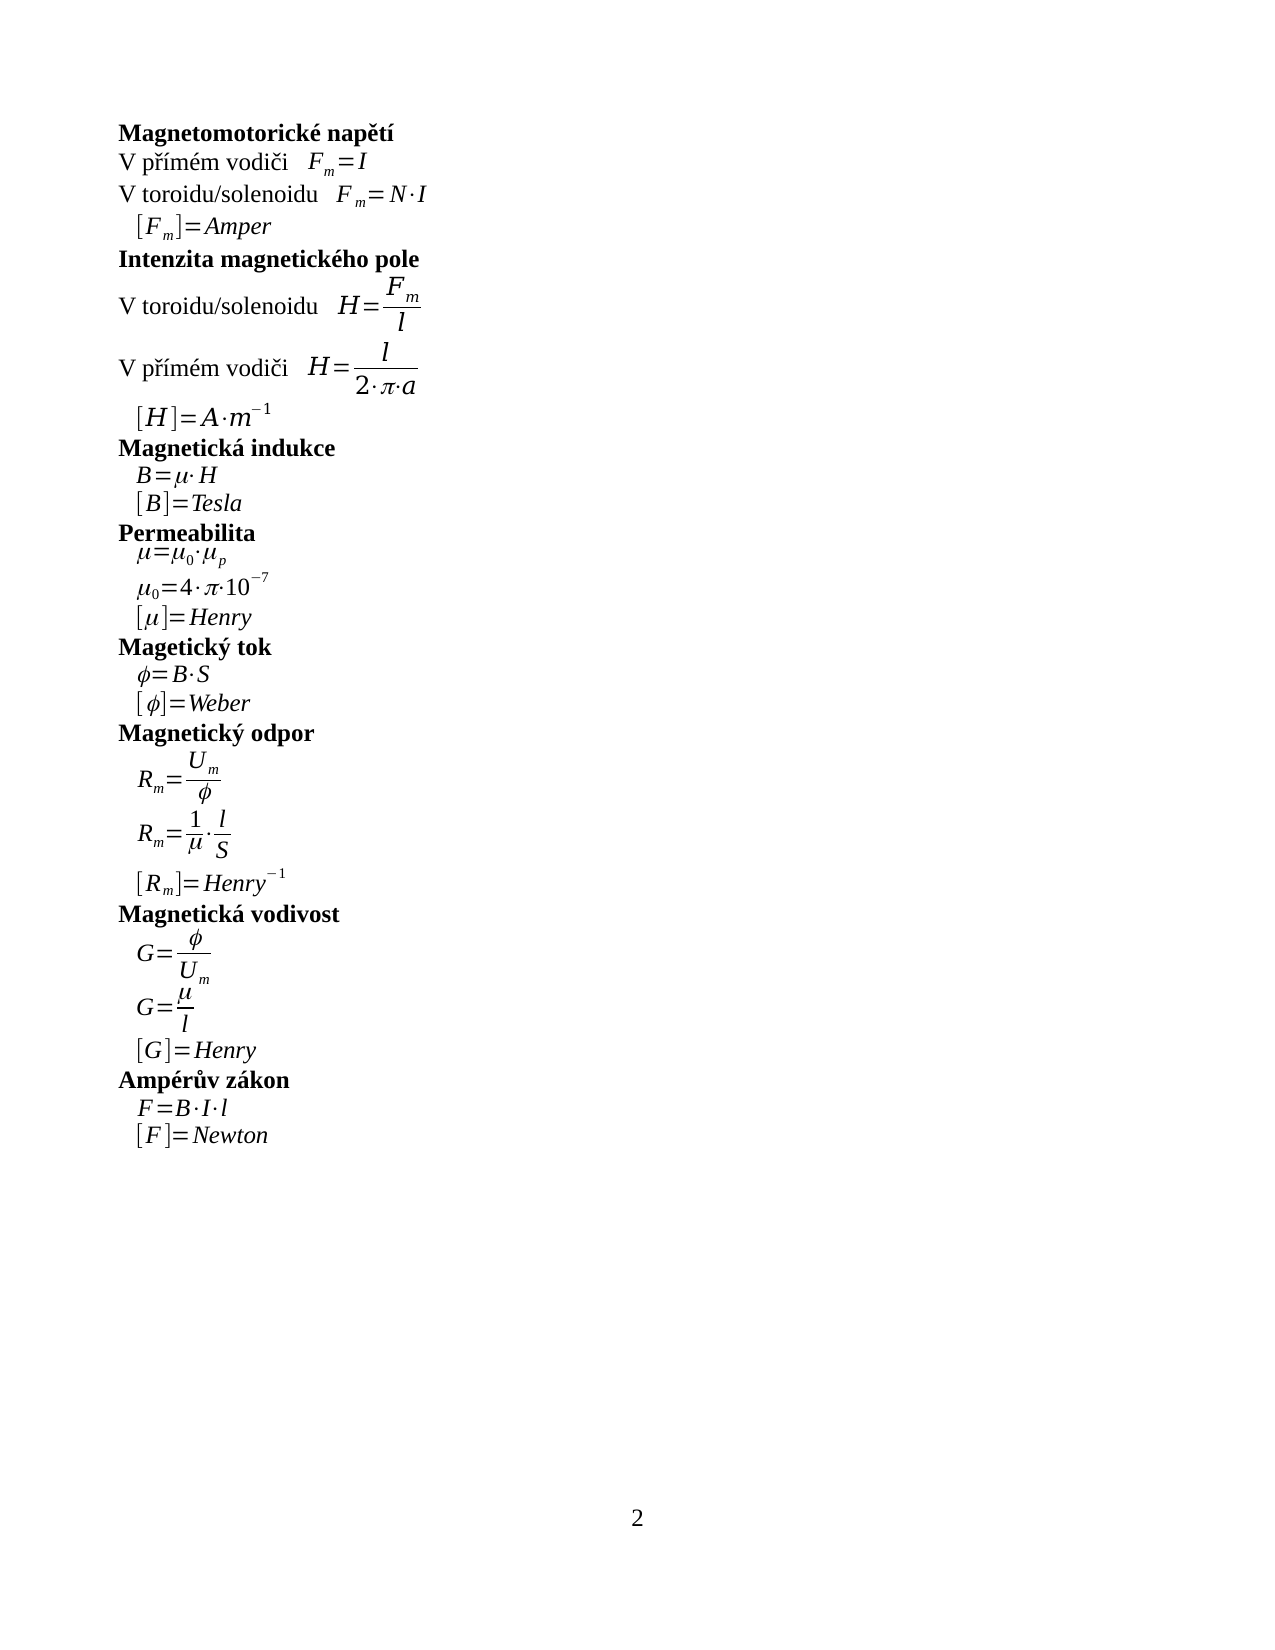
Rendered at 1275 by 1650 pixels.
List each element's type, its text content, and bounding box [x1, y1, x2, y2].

text V přímém vodiči [118, 338, 1157, 400]
text Magnetomotorické napětí [118, 118, 1157, 147]
text V přímém vodiči [118, 147, 1157, 179]
text Permeabilita [118, 518, 1157, 547]
text Magnetická indukce [118, 433, 1157, 461]
text Magetický tok [118, 632, 1157, 661]
text Intenzita magnetického pole [118, 244, 1157, 272]
text V toroidu/solenoidu [118, 272, 1157, 338]
text Magnetický odpor [118, 718, 1157, 747]
text Ampérův zákon [118, 1065, 1157, 1094]
text Magnetická vodivost [118, 899, 1157, 928]
text V toroidu/solenoidu [118, 179, 1157, 212]
